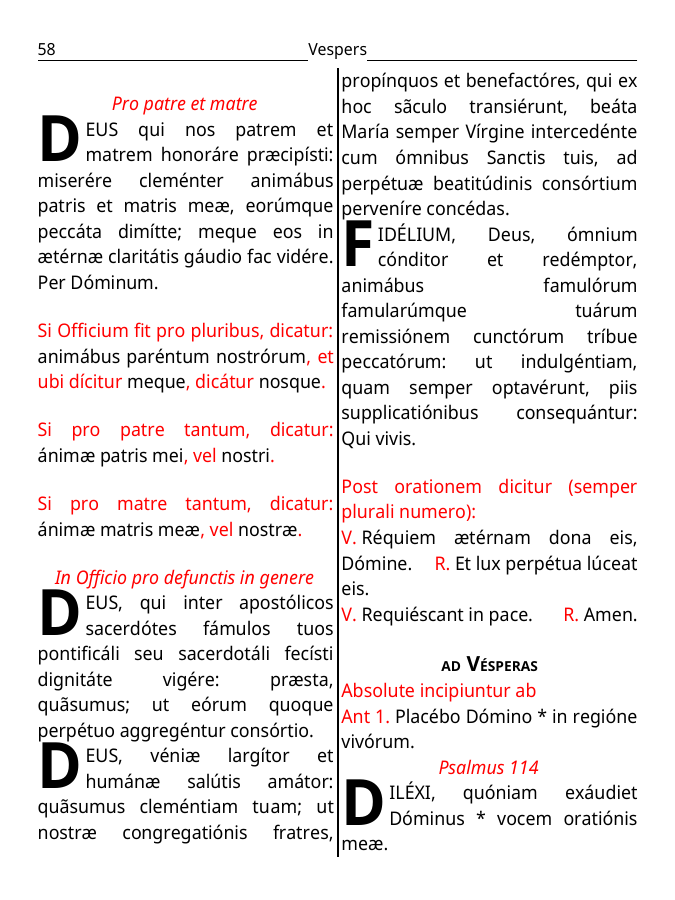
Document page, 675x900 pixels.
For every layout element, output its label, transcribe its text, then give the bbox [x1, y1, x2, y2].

text DEUS, qui inter apostólicos sacerdótes fámulos tuos pontificáli seu sacerdotáli fecísti dignitáte vigére: præsta, quãsumus; ut eórum quoque perpétuo aggregéntur consórtio. [37, 590, 334, 743]
text V. Réquiem ætérnam dona eis, Dómine. R. Et lux perpétua lúceat eis. [341, 524, 637, 601]
text V. Requiéscant in pace. R. Amen. [341, 601, 637, 626]
text In Officio pro defunctis in genere [37, 564, 334, 590]
text ad Vésperas [341, 649, 637, 678]
text DILÉXI, quóniam exáudiet Dóminus * vocem oratiónis meæ. [341, 780, 637, 856]
text Si Officium fit pro pluribus, dicatur: animábus paréntum nostrórum, et ubi dícitur meque, dicátur nosque. [37, 317, 334, 394]
text propínquos et benefactóres, qui ex hoc sãculo transiérunt, beáta María semper Vírgine intercedénte cum ómnibus Sanctis tuis, ad perpétuæ beatitúdinis consórtium perveníre concédas. [341, 68, 637, 221]
text Post orationem dicitur (semper plurali numero): [341, 473, 637, 524]
text Si pro matre tantum, dicatur: ánimæ matris meæ, vel nostræ. [37, 490, 334, 541]
text Si pro patre tantum, dicatur: ánimæ patris mei, vel nostri. [37, 417, 334, 468]
text DEUS, véniæ largítor et humánæ salútis amátor: quãsumus cleméntiam tu­am; ut nostræ congregatiónis fratres, [37, 743, 334, 845]
text Pro patre et matre [37, 91, 334, 116]
text Ant 1. Placébo Dómino * in regióne vivórum. [341, 703, 637, 754]
text FIDÉLIUM, De­us, ómnium cónditor et redémptor, animábus famulórum famularúmque tuárum remissiónem cunctórum tríbue peccatórum: ut indulgéntiam, quam semper optavérunt, piis supplicatiónibus consequántur: Qui vivis. [341, 221, 637, 451]
text DEUS qui nos patrem et matrem honoráre præcipísti: miserére cleménter animábus patris et matris meæ, eorúmque peccáta dimítte; meque eos in ætérnæ claritátis gáudio fac vidére. Per Dóminum. [37, 116, 334, 295]
text Psalmus 114 [341, 754, 637, 780]
text Absolute incipiuntur ab [341, 678, 637, 703]
